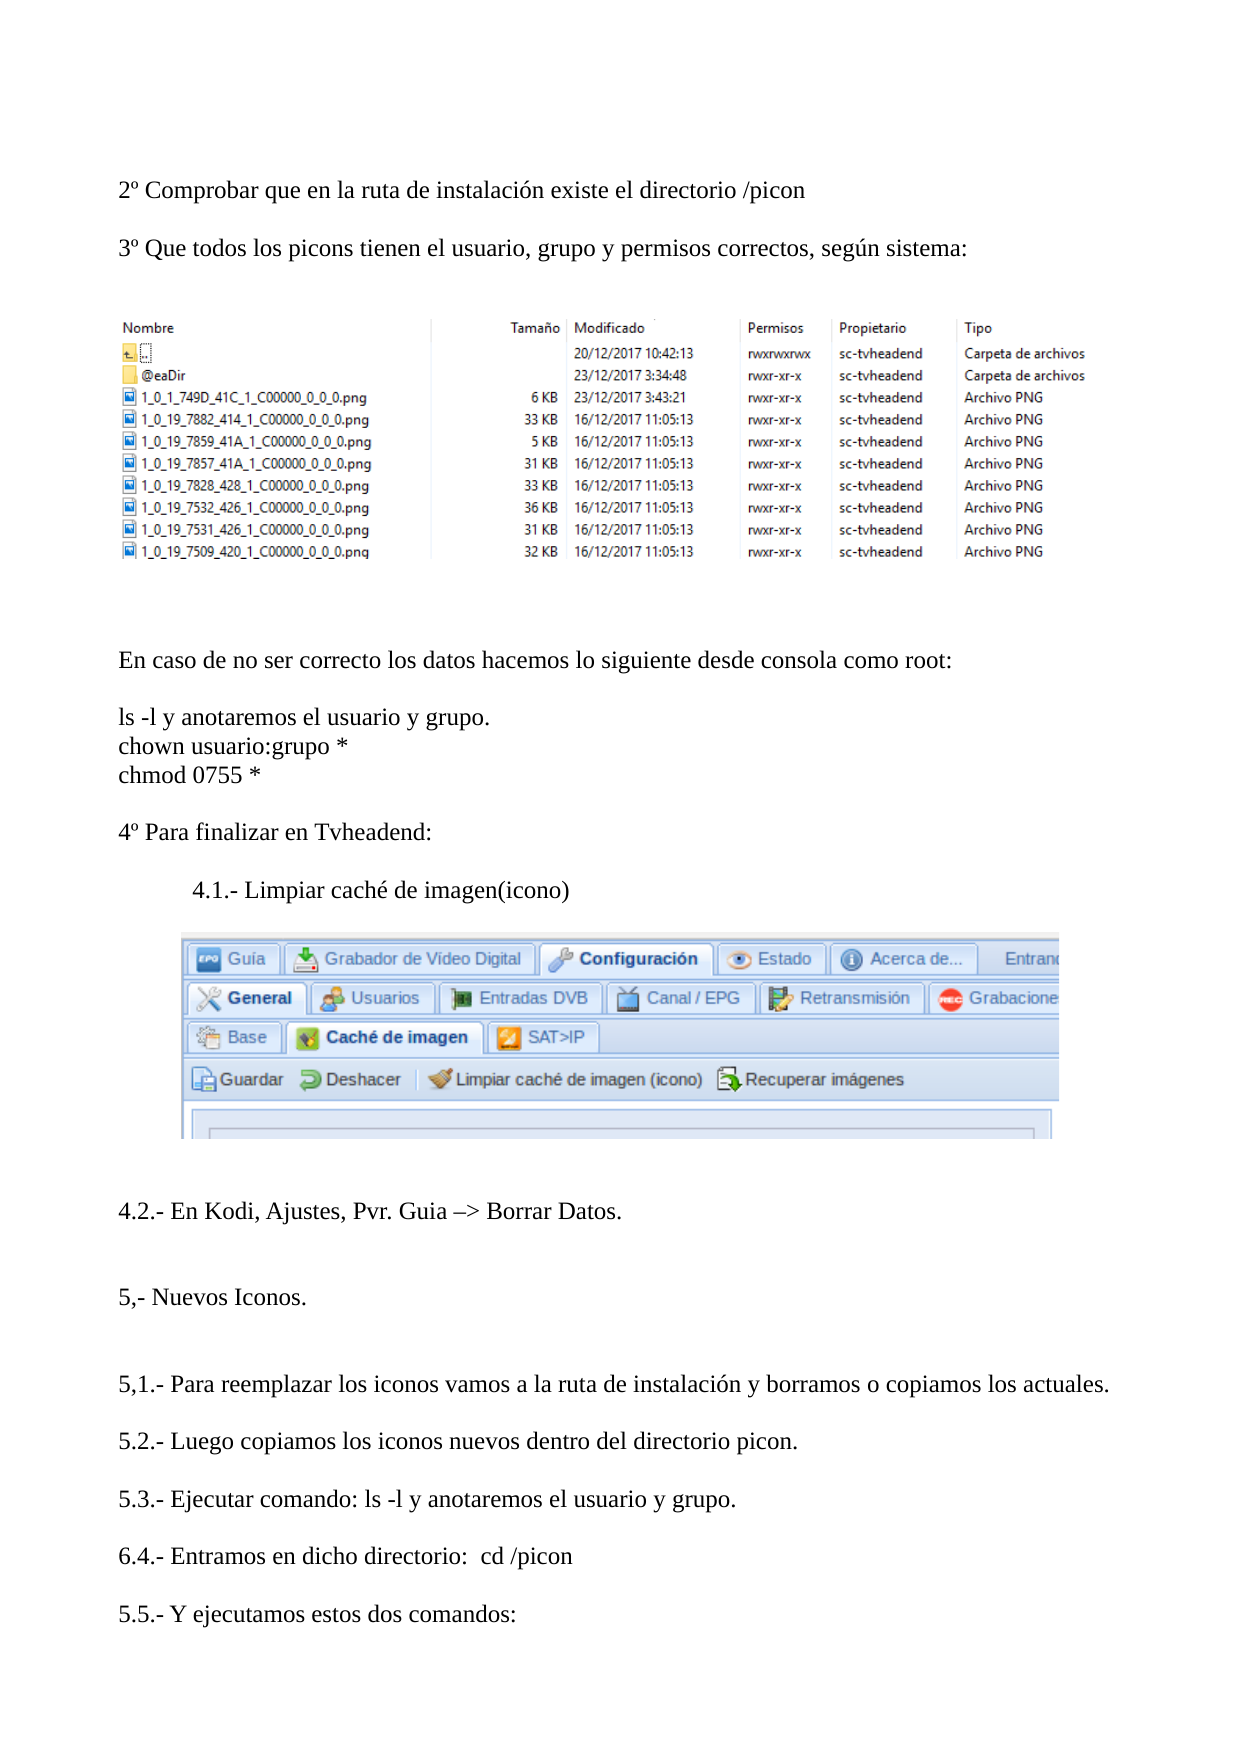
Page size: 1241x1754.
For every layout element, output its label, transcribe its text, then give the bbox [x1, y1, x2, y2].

text 5,1.- Para reemplazar los iconos vamos a la ruta de instalación y borramos o copiamos los actuales. [118, 1369, 1122, 1397]
text 6.4.- Entramos en dicho directorio: cd /picon [118, 1541, 1122, 1570]
text 5.2.- Luego copiamos los iconos nuevos dentro del directorio picon. [118, 1426, 1122, 1455]
text 5,- Nuevos Iconos. [118, 1282, 1122, 1311]
text 2º Comprobar que en la ruta de instalación existe el directorio /picon [118, 176, 1122, 204]
text 4.1.- Limpiar caché de imagen(icono) [118, 875, 1122, 904]
text ls -l y anotaremos el usuario y grupo. [118, 702, 1122, 731]
text 5.5.- Y ejecutamos estos dos comandos: [118, 1599, 1122, 1627]
text En caso de no ser correcto los datos hacemos lo siguiente desde consola como root: [118, 645, 1122, 674]
text chmod 0755 * [118, 760, 1122, 789]
picture [118, 319, 1123, 559]
text chown usuario:grupo * [118, 731, 1122, 760]
picture [181, 932, 1060, 1139]
text 5.3.- Ejecutar comando: ls -l y anotaremos el usuario y grupo. [118, 1484, 1122, 1512]
text 3º Que todos los picons tienen el usuario, grupo y permisos correctos, según sistema: [118, 233, 1122, 262]
text 4.2.- En Kodi, Ajustes, Pvr. Guia –> Borrar Datos. [118, 1196, 1122, 1225]
text 4º Para finalizar en Tvheadend: [118, 817, 1122, 846]
